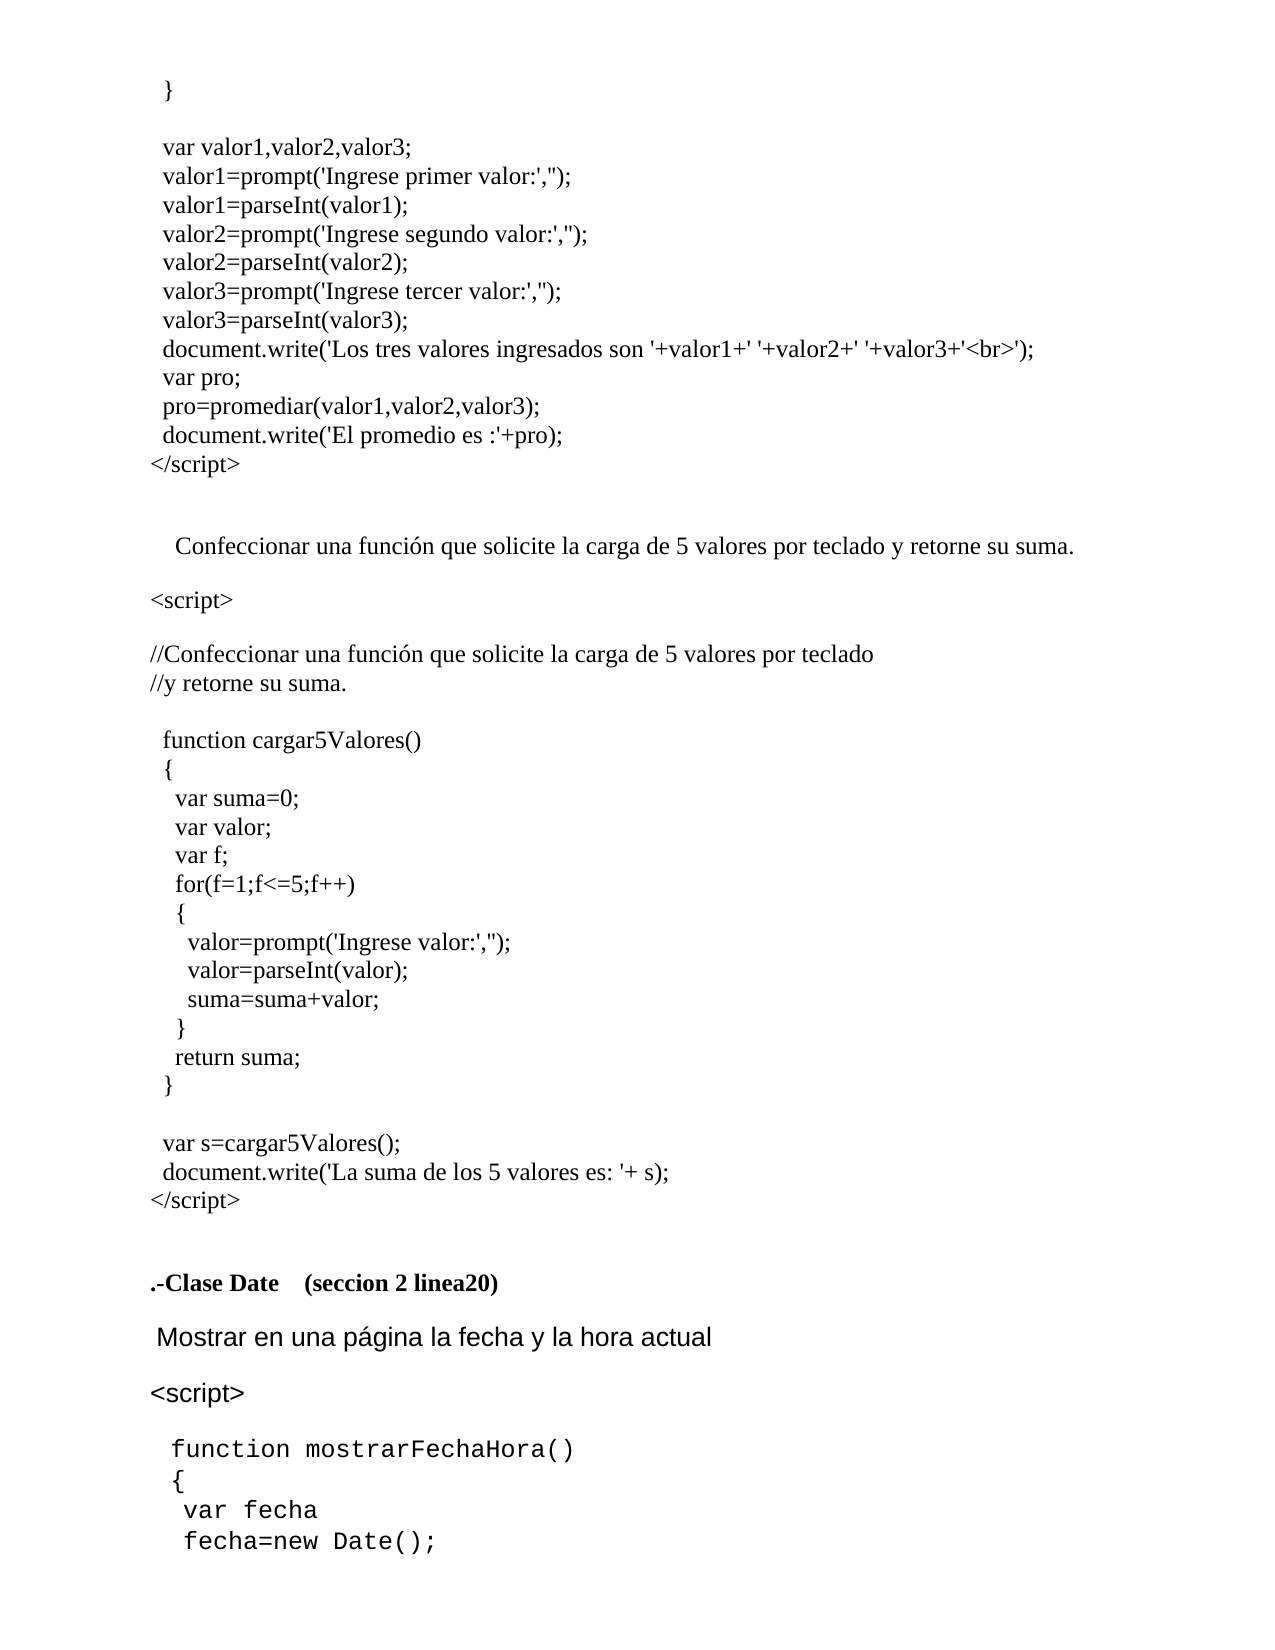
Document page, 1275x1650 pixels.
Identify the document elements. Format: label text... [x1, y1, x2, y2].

text pro=promediar(valor1,valor2,valor3); [150, 391, 1125, 420]
text var valor; [150, 812, 1125, 840]
text //y retorne su suma. [150, 668, 1125, 697]
text var suma=0; [150, 783, 1125, 812]
text fecha=new Date(); [158, 1526, 1125, 1557]
text .-Clase Date (seccion 2 linea20) [150, 1268, 1125, 1297]
text } [150, 1013, 1125, 1042]
text valor2=parseInt(valor2); [150, 247, 1125, 276]
text { [150, 754, 1125, 783]
text </script> [150, 449, 1125, 477]
text valor3=parseInt(valor3); [150, 305, 1125, 334]
text valor1=parseInt(valor1); [150, 190, 1125, 219]
text var pro; [150, 362, 1125, 391]
text //Confeccionar una función que solicite la carga de 5 valores por teclado [150, 639, 1125, 668]
text valor1=prompt('Ingrese primer valor:',''); [150, 161, 1125, 190]
text function mostrarFechaHora() [158, 1434, 1125, 1465]
text var fecha [158, 1496, 1125, 1526]
text valor2=prompt('Ingrese segundo valor:',''); [150, 219, 1125, 247]
text function cargar5Valores() [150, 725, 1125, 754]
text document.write('La suma de los 5 valores es: '+ s); [150, 1157, 1125, 1185]
text { [150, 898, 1125, 927]
text <script> [150, 1378, 1125, 1408]
text suma=suma+valor; [150, 984, 1125, 1013]
text { [158, 1465, 1125, 1496]
text var f; [150, 840, 1125, 869]
text document.write('Los tres valores ingresados son '+valor1+' '+valor2+' '+valor3+'<br>'); [150, 334, 1125, 362]
text return suma; [150, 1042, 1125, 1070]
text } [150, 1070, 1125, 1099]
text document.write('El promedio es :'+pro); [150, 420, 1125, 449]
text valor=parseInt(valor); [150, 955, 1125, 984]
text var valor1,valor2,valor3; [150, 132, 1125, 161]
text valor3=prompt('Ingrese tercer valor:',''); [150, 276, 1125, 305]
text for(f=1;f<=5;f++) [150, 869, 1125, 898]
text </script> [150, 1185, 1125, 1214]
text } [150, 75, 1125, 104]
text Confeccionar una función que solicite la carga de 5 valores por teclado y retorne su suma. [150, 531, 1125, 560]
text var s=cargar5Valores(); [150, 1128, 1125, 1157]
text valor=prompt('Ingrese valor:',''); [150, 927, 1125, 955]
text Mostrar en una página la fecha y la hora actual [150, 1322, 1125, 1352]
text <script> [150, 585, 1125, 614]
